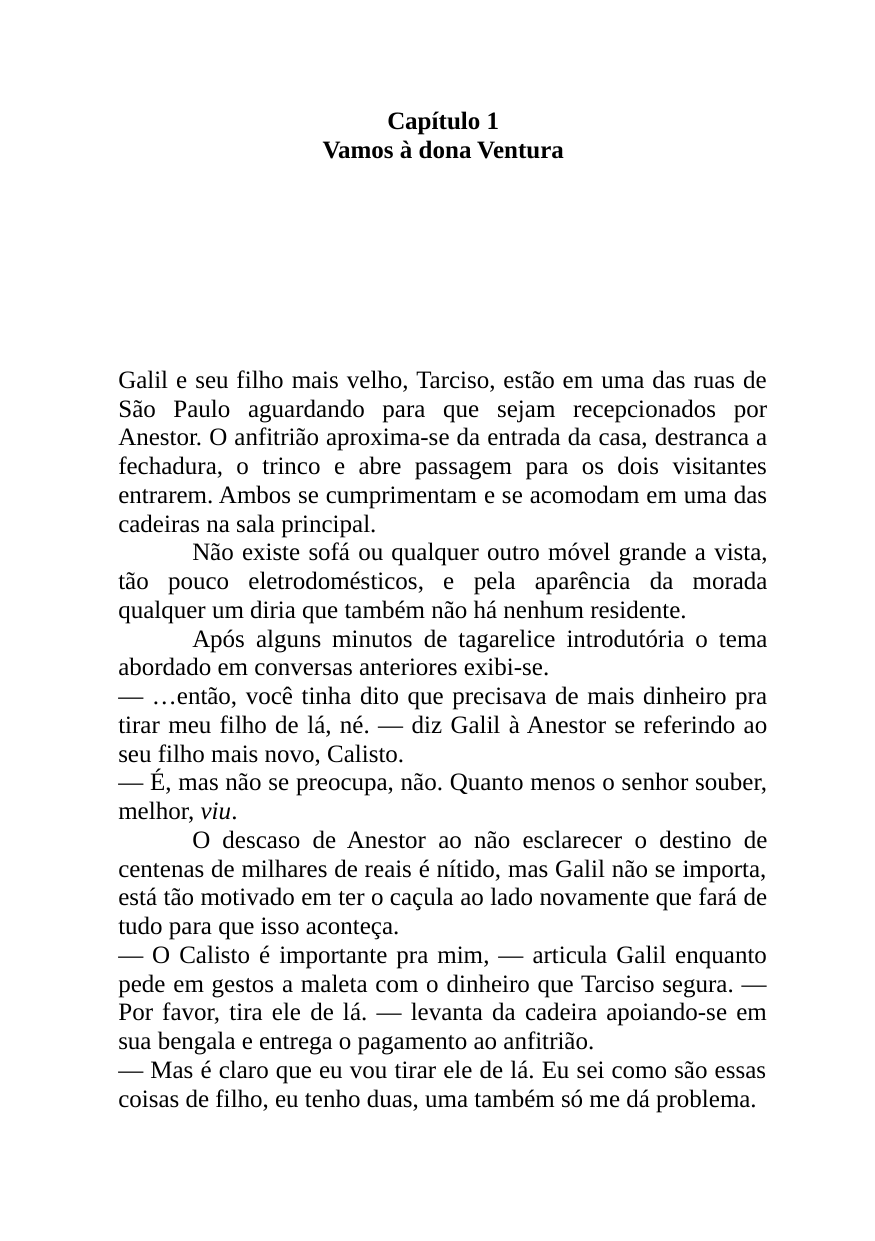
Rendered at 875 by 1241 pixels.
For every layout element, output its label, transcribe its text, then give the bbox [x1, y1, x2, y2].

text Não existe sofá ou qualquer outro móvel grande a vista, tão pouco eletrodomésticos, e pela aparência da morada qualquer um diria que também não há nenhum residente. [118, 537, 768, 624]
text — Mas é claro que eu vou tirar ele de lá. Eu sei como são essas coisas de filho, eu tenho duas, uma também só me dá problema. [118, 1055, 768, 1112]
text O descaso de Anestor ao não esclarecer o destino de centenas de milhares de reais é nítido, mas Galil não se importa, está tão motivado em ter o caçula ao lado novamente que fará de tudo para que isso aconteça. [118, 825, 768, 940]
text Após alguns minutos de tagarelice introdutória o tema abordado em conversas anteriores exibi-se. [118, 624, 768, 681]
text — O Calisto é importante pra mim, — articula Galil enquanto pede em gestos a maleta com o dinheiro que Tarciso segura. — Por favor, tira ele de lá. — levanta da cadeira apoiando-se em sua bengala e entrega o pagamento ao anfitrião. [118, 940, 768, 1055]
text — É, mas não se preocupa, não. Quanto menos o senhor souber, melhor, viu. [118, 767, 768, 825]
text Vamos à dona Ventura [118, 135, 768, 164]
text — …então, você tinha dito que precisava de mais dinheiro pra tirar meu filho de lá, né. — diz Galil à Anestor se referindo ao seu filho mais novo, Calisto. [118, 681, 768, 767]
text Galil e seu filho mais velho, Tarciso, estão em uma das ruas de São Paulo aguardando para que sejam recepcionados por Anestor. O anfitrião aproxima-se da entrada da casa, destranca a fechadura, o trinco e abre passagem para os dois visitantes entrarem. Ambos se cumprimentam e se acomodam em uma das cadeiras na sala principal. [118, 365, 768, 537]
text Capítulo 1 [118, 106, 768, 135]
